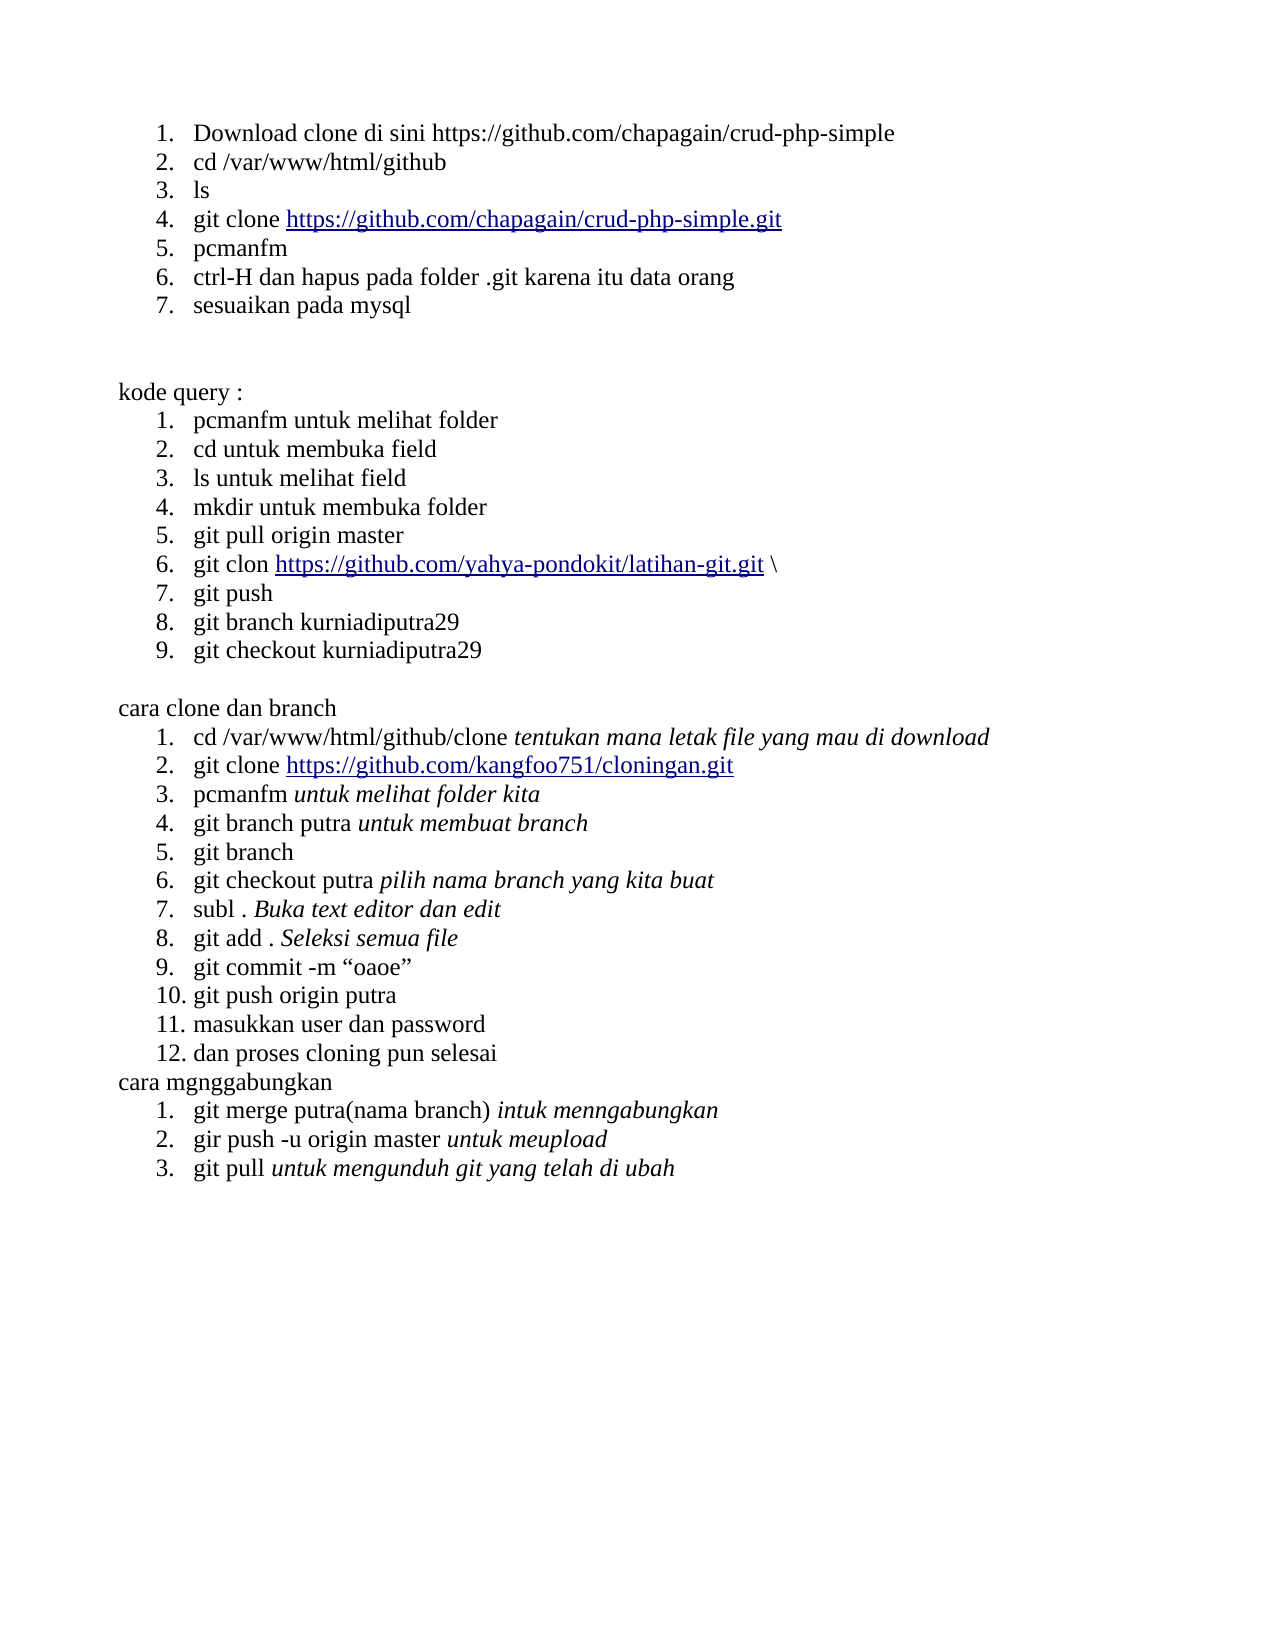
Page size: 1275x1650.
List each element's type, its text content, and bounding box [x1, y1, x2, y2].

list git branch putra untuk membuat branch [156, 808, 1157, 837]
list ls untuk melihat field [156, 463, 1157, 492]
list cd /var/www/html/github [156, 147, 1157, 176]
list pcmanfm [156, 233, 1157, 262]
list git push [156, 578, 1157, 607]
list subl . Buka text editor dan edit [156, 894, 1157, 923]
list sesuaikan pada mysql [156, 291, 1157, 319]
list git branch kurniadiputra29 [156, 607, 1157, 636]
list ctrl-H dan hapus pada folder .git karena itu data orang [156, 262, 1157, 291]
list Download clone di sini https://github.com/chapagain/crud-php-simple [156, 118, 1157, 147]
text cara mgnggabungkan [118, 1067, 1157, 1096]
list git pull origin master [156, 521, 1157, 549]
list git checkout putra pilih nama branch yang kita buat [156, 866, 1157, 894]
list git merge putra(nama branch) intuk menngabungkan [156, 1096, 1157, 1124]
list pcmanfm untuk melihat folder kita [156, 779, 1157, 808]
list cd /var/www/html/github/clone tentukan mana letak file yang mau di download [156, 722, 1157, 751]
list gir push -u origin master untuk meupload [156, 1124, 1157, 1153]
list git clone https://github.com/kangfoo751/cloningan.git [156, 751, 1157, 779]
list git commit -m “oaoe” [156, 952, 1157, 981]
list git pull untuk mengunduh git yang telah di ubah [156, 1153, 1157, 1182]
list pcmanfm untuk melihat folder [156, 406, 1157, 434]
list ls [156, 176, 1157, 204]
list git clon https://github.com/yahya-pondokit/latihan-git.git \ [156, 549, 1157, 578]
list git add . Seleksi semua file [156, 923, 1157, 952]
list git branch [156, 837, 1157, 866]
list git clone https://github.com/chapagain/crud-php-simple.git [156, 204, 1157, 233]
list masukkan user dan password [156, 1009, 1157, 1038]
list git checkout kurniadiputra29 [156, 636, 1157, 664]
list mkdir untuk membuka folder [156, 492, 1157, 521]
text kode query : [118, 377, 1157, 406]
list git push origin putra [156, 981, 1157, 1009]
list dan proses cloning pun selesai [156, 1038, 1157, 1067]
list cd untuk membuka field [156, 434, 1157, 463]
text cara clone dan branch [118, 693, 1157, 722]
